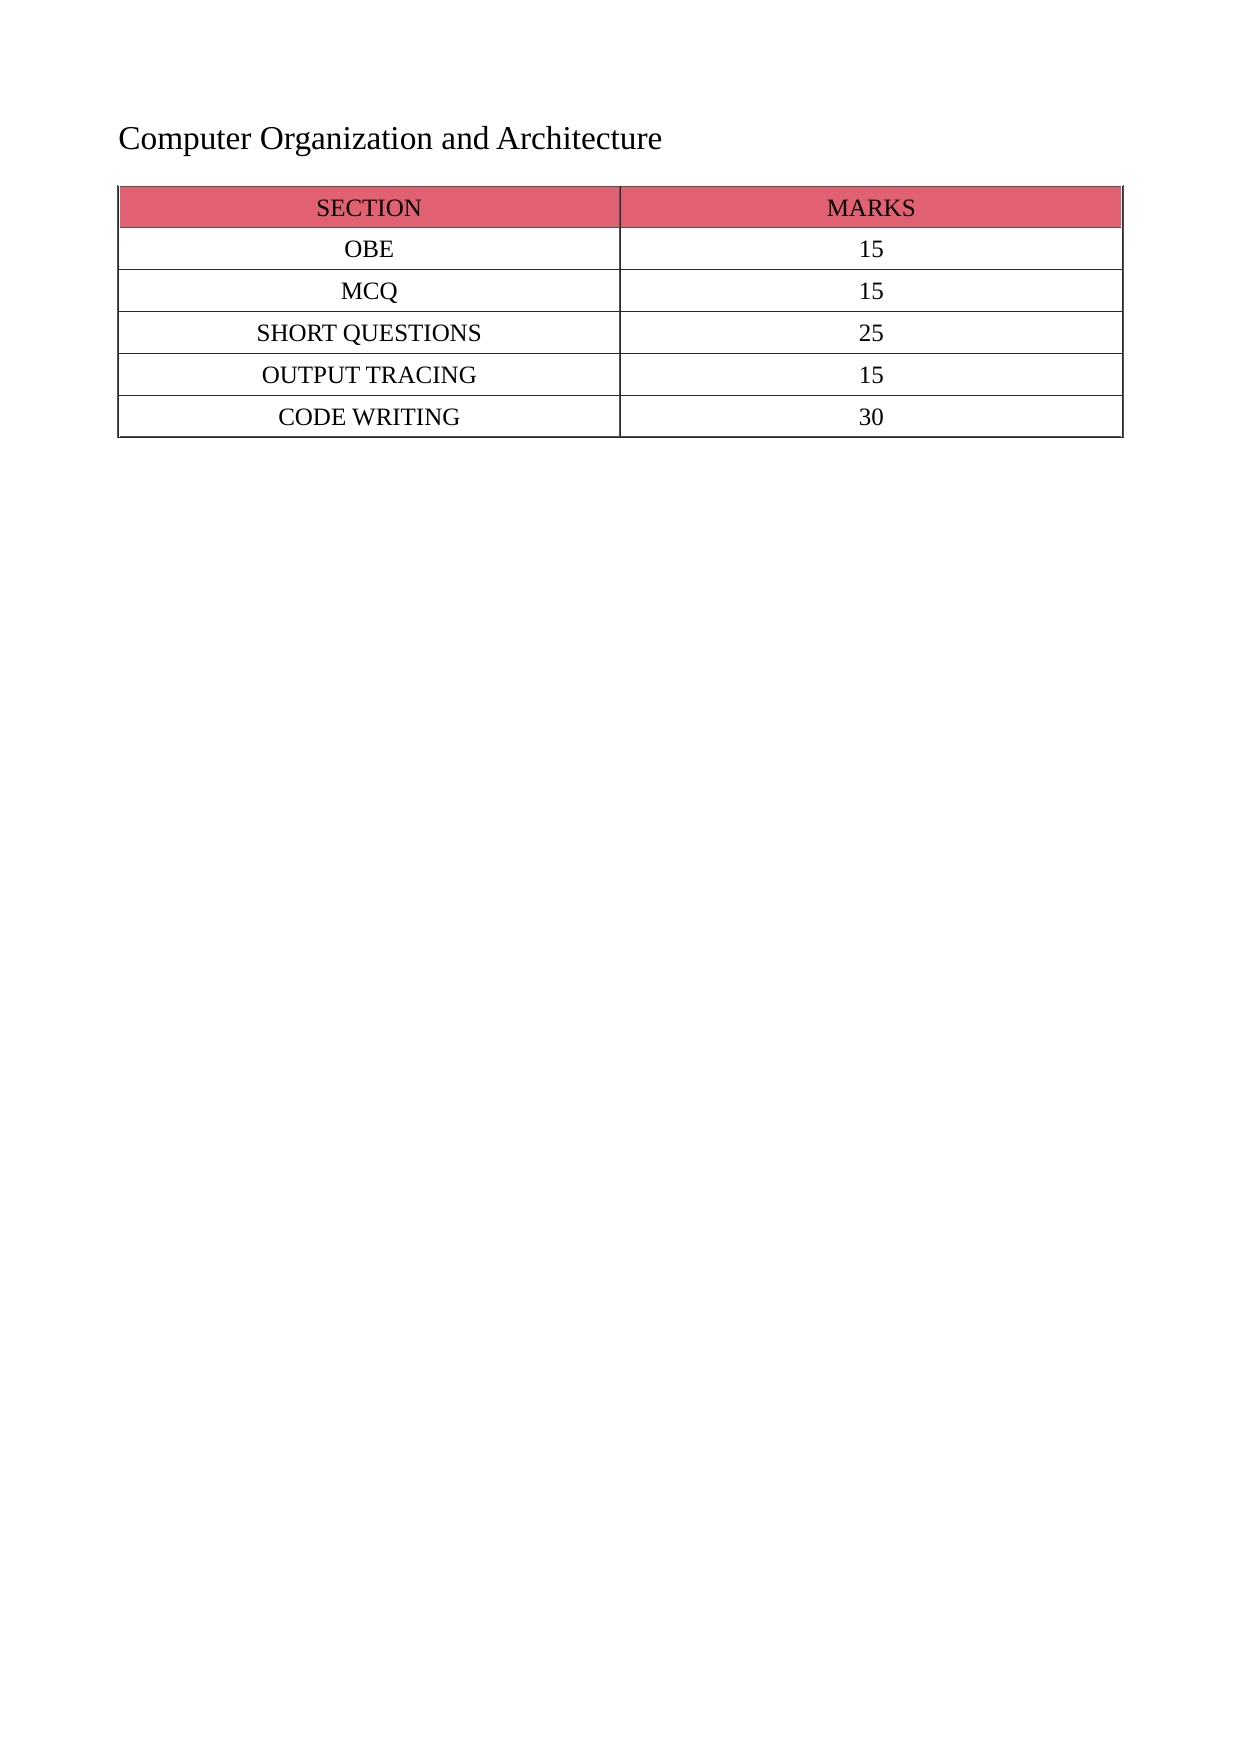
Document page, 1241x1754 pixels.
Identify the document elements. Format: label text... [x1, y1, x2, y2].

table_cell MCQ [120, 271, 619, 311]
table_cell 25 [621, 313, 1121, 353]
table_cell 15 [621, 271, 1121, 311]
table_cell CODE WRITING [120, 397, 619, 436]
table_cell OUTPUT TRACING [120, 355, 619, 394]
text Computer Organization and Architecture [118, 118, 1122, 156]
table_cell OBE [120, 229, 619, 269]
table_cell 15 [621, 355, 1121, 394]
table_cell SHORT QUESTIONS [120, 313, 619, 353]
table_header MARKS [621, 187, 1121, 227]
table_header SECTION [120, 187, 619, 227]
table_cell 30 [621, 397, 1121, 436]
table_cell 15 [621, 229, 1121, 269]
